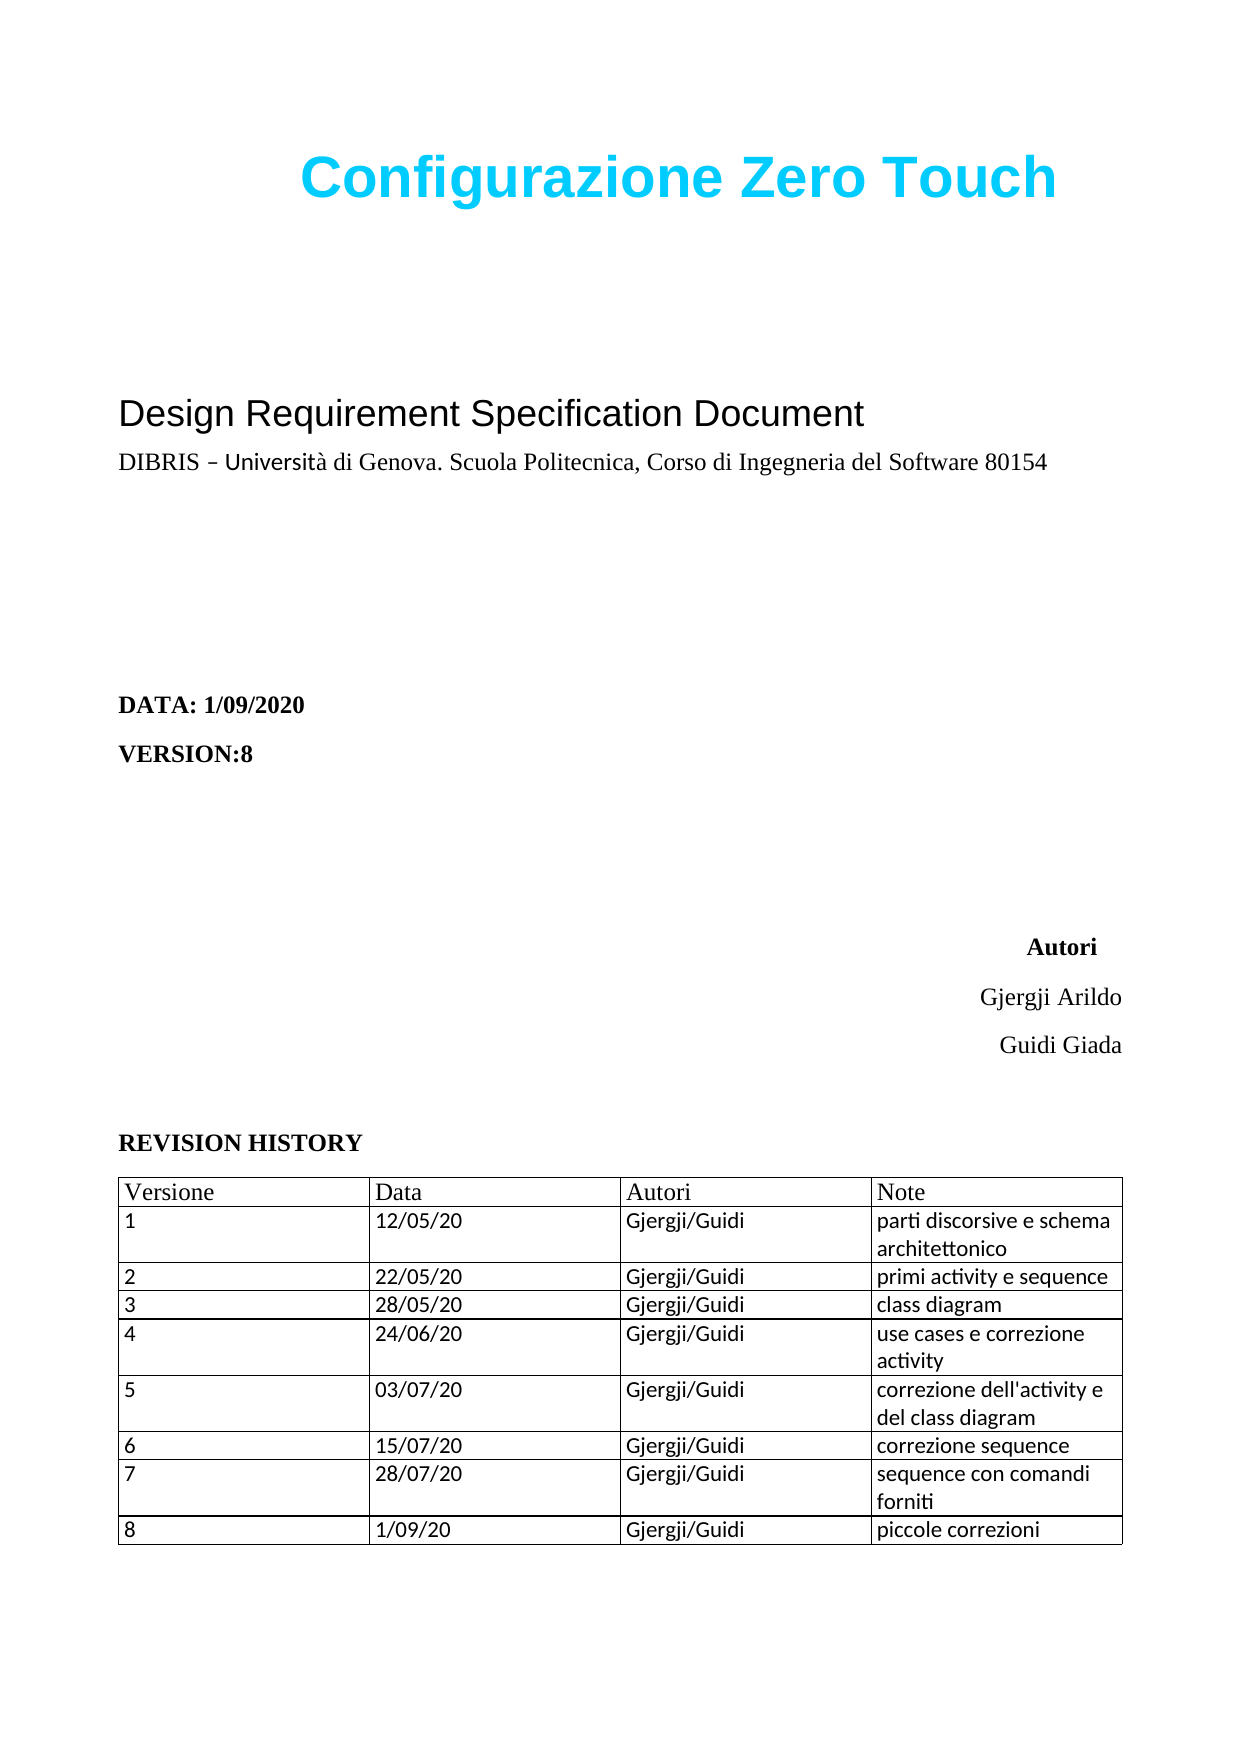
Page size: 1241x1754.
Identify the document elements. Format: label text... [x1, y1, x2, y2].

table_cell Gjergji/Guidi [621, 1207, 871, 1262]
text Guidi Giada [118, 1031, 1122, 1059]
text REVISION HISTORY [118, 1128, 1122, 1157]
table_cell 03/07/20 [370, 1376, 620, 1431]
table_cell 24/06/20 [370, 1320, 620, 1375]
text Autori [118, 932, 1122, 961]
table_cell 28/07/20 [370, 1460, 620, 1515]
table_cell 4 [119, 1320, 369, 1375]
table_cell 28/05/20 [370, 1291, 620, 1318]
table_cell use cases e correzione activity [872, 1320, 1122, 1375]
table_cell 15/07/20 [370, 1432, 620, 1459]
table_header Versione [119, 1178, 369, 1206]
text VERSION:8 [118, 739, 1122, 768]
table_cell class diagram [872, 1291, 1122, 1318]
table_cell Gjergji/Guidi [621, 1517, 871, 1544]
table_cell 1 [119, 1207, 369, 1262]
table_cell parti discorsive e schema architettonico [872, 1207, 1122, 1262]
table_header Autori [621, 1178, 871, 1206]
table_cell Gjergji/Guidi [621, 1460, 871, 1515]
table_cell 7 [119, 1460, 369, 1515]
table_cell Gjergji/Guidi [621, 1320, 871, 1375]
table_cell 2 [119, 1263, 369, 1290]
table_cell correzione dell'activity e del class diagram [872, 1376, 1122, 1431]
table_cell 3 [119, 1291, 369, 1318]
text Configurazione Zero Touch [118, 143, 1122, 210]
table_cell correzione sequence [872, 1432, 1122, 1459]
table_cell Gjergji/Guidi [621, 1263, 871, 1290]
table_cell 22/05/20 [370, 1263, 620, 1290]
table_cell piccole correzioni [872, 1517, 1122, 1544]
table_header Data [370, 1178, 620, 1206]
text DATA: 1/09/2020 [118, 690, 1122, 719]
table_cell Gjergji/Guidi [621, 1376, 871, 1431]
text Design Requirement Specification Document [118, 391, 1122, 434]
table_cell Gjergji/Guidi [621, 1432, 871, 1459]
table_cell 8 [119, 1517, 369, 1544]
table_cell Gjergji/Guidi [621, 1291, 871, 1318]
text Gjergji Arildo [118, 982, 1122, 1010]
table_cell sequence con comandi forniti [872, 1460, 1122, 1515]
table_cell 5 [119, 1376, 369, 1431]
table_cell primi activity e sequence [872, 1263, 1122, 1290]
table_header Note [872, 1178, 1122, 1206]
text DIBRIS – Università di Genova. Scuola Politecnica, Corso di Ingegneria del Software 80154 [118, 446, 1122, 477]
table_cell 1/09/20 [370, 1517, 620, 1544]
table_cell 12/05/20 [370, 1207, 620, 1262]
table_cell 6 [119, 1432, 369, 1459]
